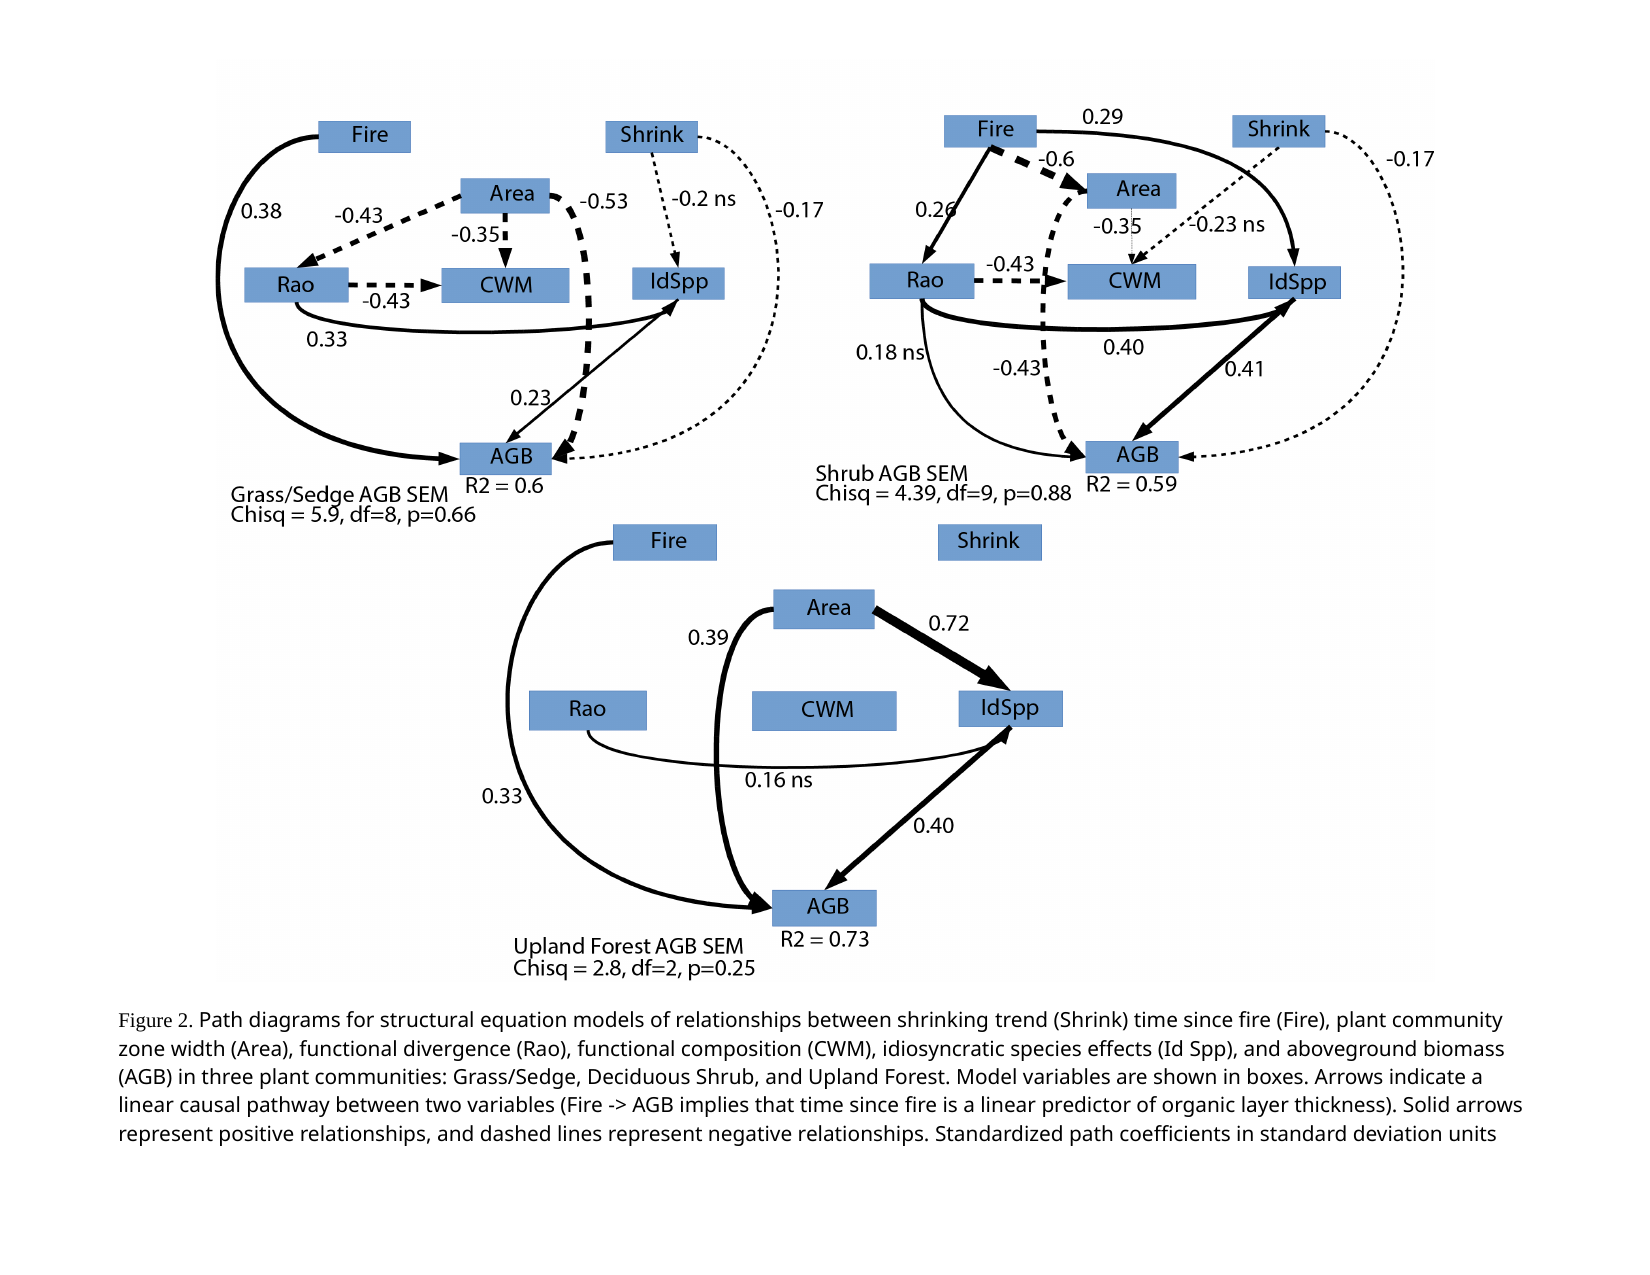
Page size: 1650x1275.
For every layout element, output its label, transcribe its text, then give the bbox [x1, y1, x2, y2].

picture [215, 59, 1435, 982]
text Figure 2. Path diagrams for structural equation models of relationships between shrinking trend (Shrink) time since fire (Fire), plant community zone width (Area), functional divergence (Rao), functional composition (CWM), idiosyncratic species effects (Id Spp), and aboveground biomass (AGB) in three plant communities: Grass/Sedge, Deciduous Shrub, and Upland Forest. Model variables are shown in boxes. Arrows indicate a linear causal pathway between two variables (Fire -> AGB implies that time since fire is a linear predictor of organic layer thickness). Solid arrows represent positive relationships, and dashed lines represent negative relationships. Standardized path coefficients in standard deviation units [118, 1005, 1532, 1147]
